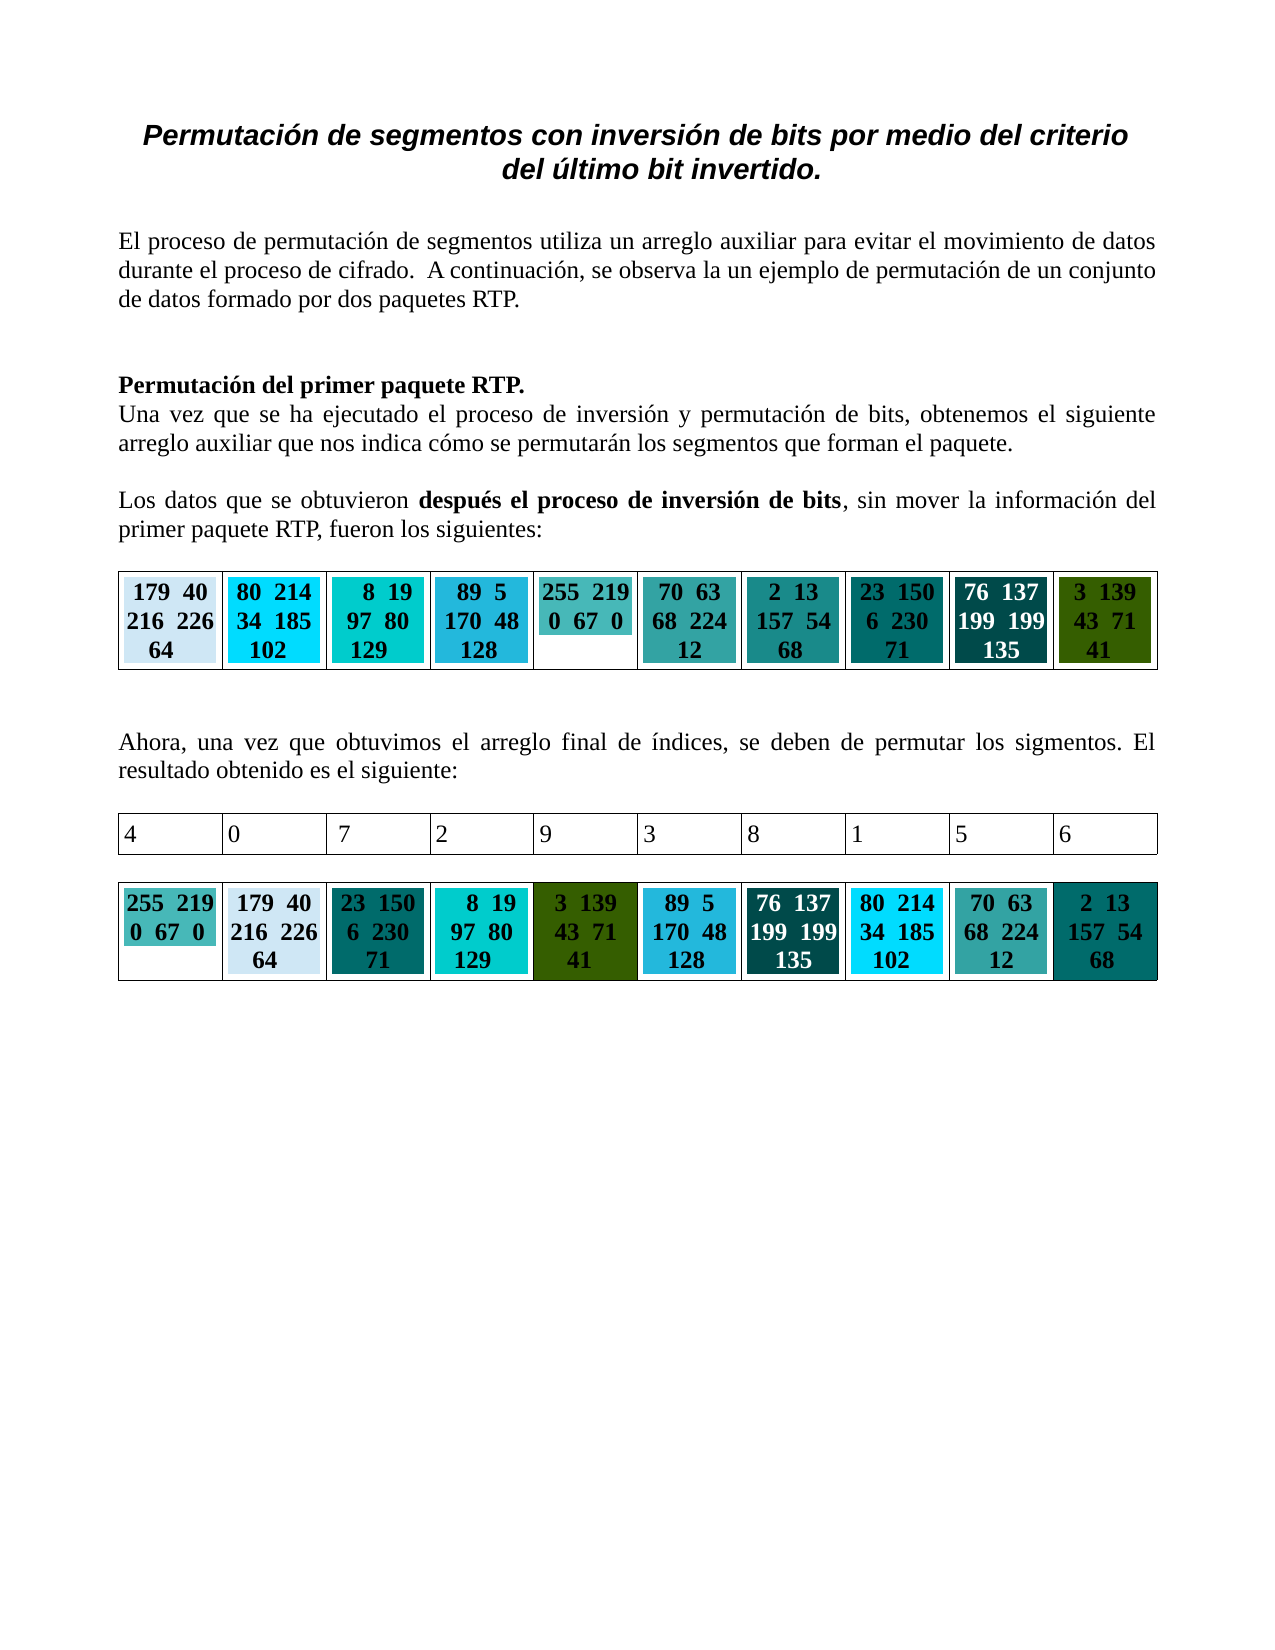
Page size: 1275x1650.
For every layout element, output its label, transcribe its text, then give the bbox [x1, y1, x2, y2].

table_header 8 19 97 80 129 [431, 883, 533, 980]
text El proceso de permutación de segmentos utiliza un arreglo auxiliar para evitar el movimiento de datos durante el proceso de cifrado. A continuación, se observa la un ejemplo de permutación de un conjunto de datos formado por dos paquetes RTP. [118, 226, 1157, 313]
table_header 7 [327, 814, 430, 853]
subtitle Permutación de segmentos con inversión de bits por medio del criterio del último bit invertido. [118, 118, 1157, 185]
text Los datos que se obtuvieron después el proceso de inversión de bits, sin mover la información del primer paquete RTP, fueron los siguientes: [118, 485, 1157, 543]
table_header 8 [742, 814, 845, 853]
table_header 1 [846, 814, 949, 853]
table_header 3 [638, 814, 741, 853]
table_header 9 [534, 814, 637, 853]
table_header 2 13 157 54 68 [1054, 883, 1157, 980]
table_header 89 5 170 48 128 [638, 883, 741, 980]
table_header 23 150 6 230 71 [327, 883, 430, 980]
table_header 0 [223, 814, 326, 853]
table_header 80 214 34 185 102 [846, 883, 949, 980]
text Una vez que se ha ejecutado el proceso de inversión y permutación de bits, obtenemos el siguiente arreglo auxiliar que nos indica cómo se permutarán los segmentos que forman el paquete. [118, 399, 1157, 456]
table_header 3 139 43 71 41 [534, 883, 637, 980]
text Permutación del primer paquete RTP. [118, 370, 1157, 399]
text Ahora, una vez que obtuvimos el arreglo final de índices, se deben de permutar los sigmentos. El resultado obtenido es el siguiente: [118, 727, 1157, 784]
table_header 70 63 68 224 12 [950, 883, 1053, 980]
table_header 2 13 157 54 68 [742, 572, 845, 669]
table_header 179 40 216 226 64 [223, 883, 326, 980]
table_header 76 137 199 199 135 [950, 572, 1053, 669]
table_header 23 150 6 230 71 [846, 572, 949, 669]
table_header 255 219 0 67 0 [534, 572, 637, 669]
table_header 76 137 199 199 135 [742, 883, 845, 980]
table_header 70 63 68 224 12 [638, 572, 741, 669]
table_header 4 [119, 814, 222, 853]
table_header 2 [431, 814, 533, 853]
table_header 3 139 43 71 41 [1054, 572, 1157, 669]
table_header 89 5 170 48 128 [431, 572, 533, 669]
table_header 6 [1054, 814, 1157, 853]
table_header 179 40 216 226 64 [119, 572, 222, 669]
table_header 80 214 34 185 102 [223, 572, 326, 669]
table_header 5 [950, 814, 1053, 853]
table_header 255 219 0 67 0 [119, 883, 222, 980]
table_header 8 19 97 80 129 [327, 572, 430, 669]
